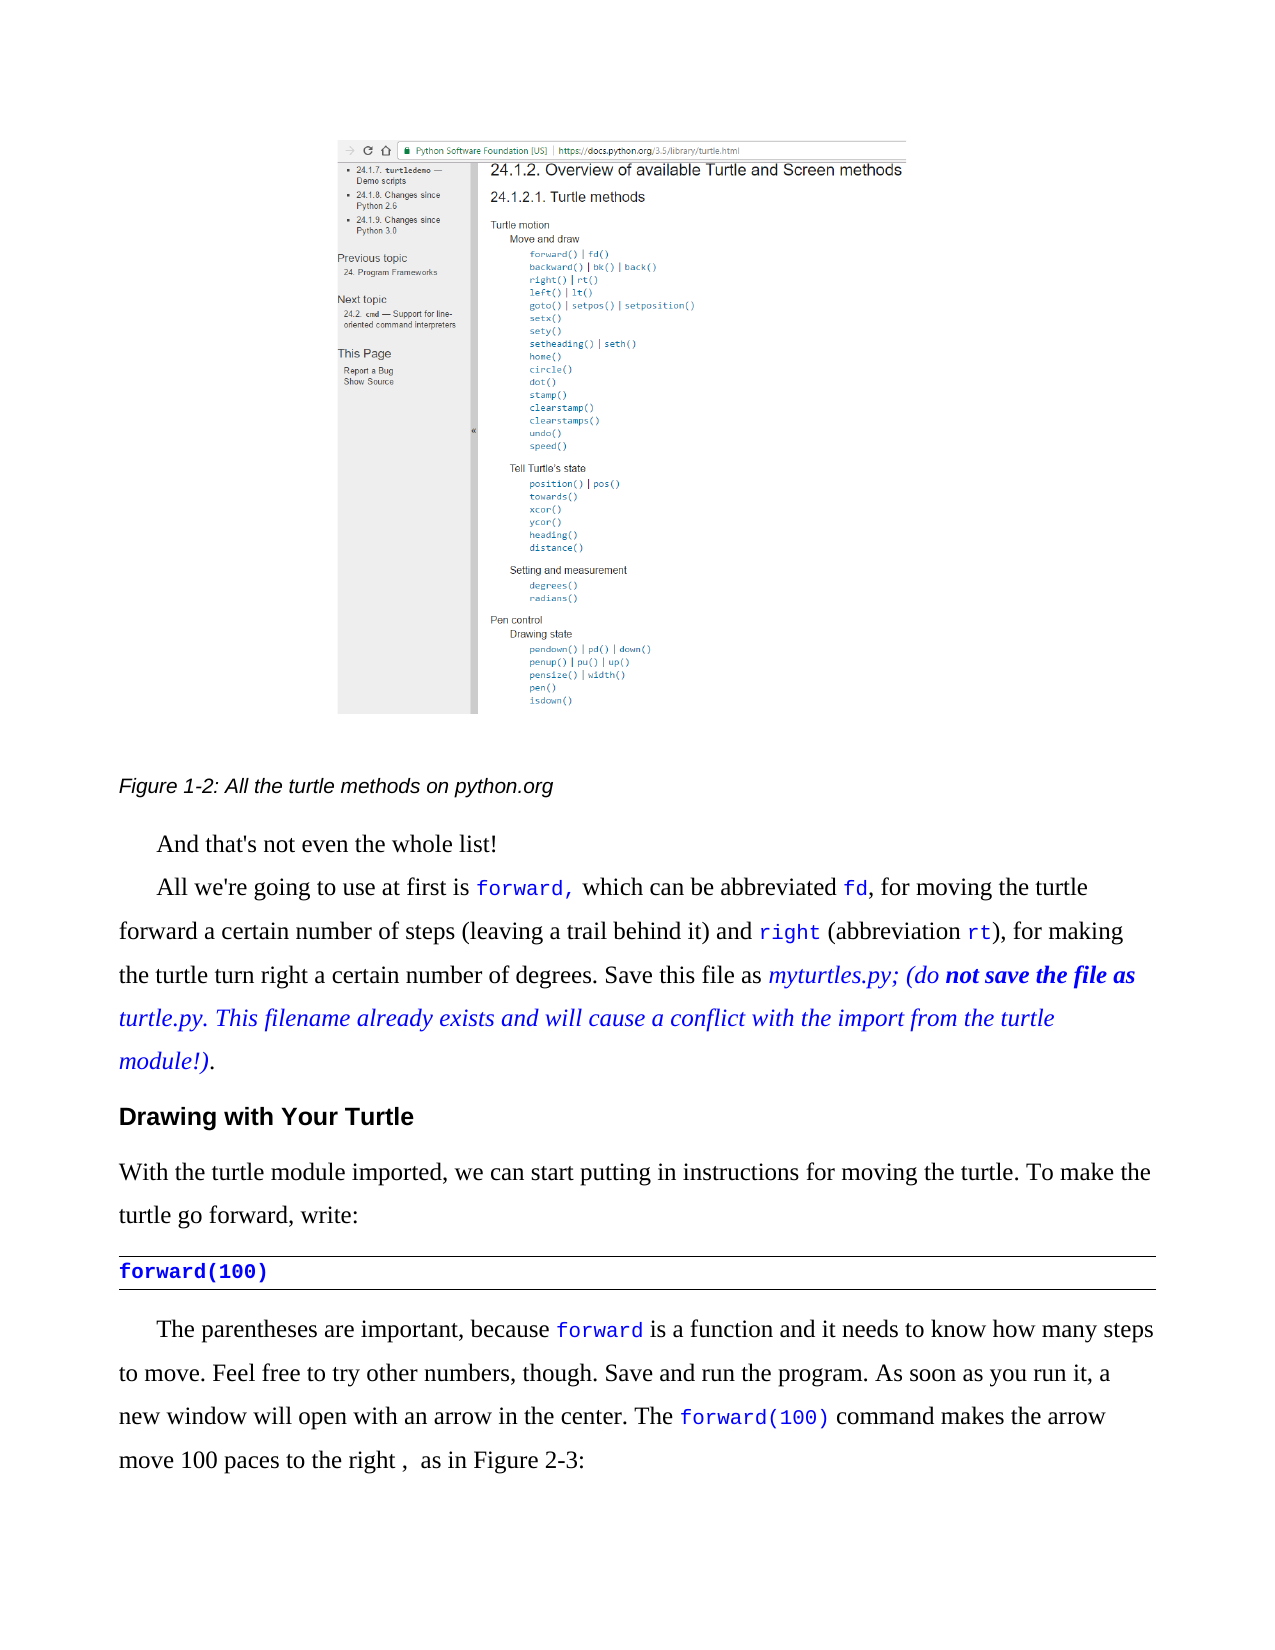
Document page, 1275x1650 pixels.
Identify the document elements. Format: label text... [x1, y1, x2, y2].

text And that's not even the whole list! [118, 829, 1156, 857]
text Drawing with Your Turtle [118, 1102, 1156, 1130]
picture [337, 140, 907, 714]
text forward(100) [118, 1257, 1156, 1290]
text The parentheses are important, because forward is a function and it needs to know how many steps to move. Feel free to try other numbers, though. Save and run the program. As soon as you run it, a new window will open with an arrow in the center. The forward(100) command makes the arrow move 100 paces to the right , as in Figure 2-3: [118, 1314, 1156, 1474]
text Figure 1-2: All the turtle methods on python.org [118, 774, 1156, 798]
text With the turtle module imported, we can start putting in instructions for moving the turtle. To make the turtle go forward, write: [118, 1157, 1156, 1229]
text All we're going to use at first is forward, which can be abbreviated fd, for moving the turtle forward a certain number of steps (leaving a trail behind it) and right (abbreviation rt), for making the turtle turn right a certain number of degrees. Save this file as myturtles.py; (do not save the file as turtle.py. This filename already exists and will cause a conflict with the import from the turtle module!). [118, 872, 1156, 1075]
